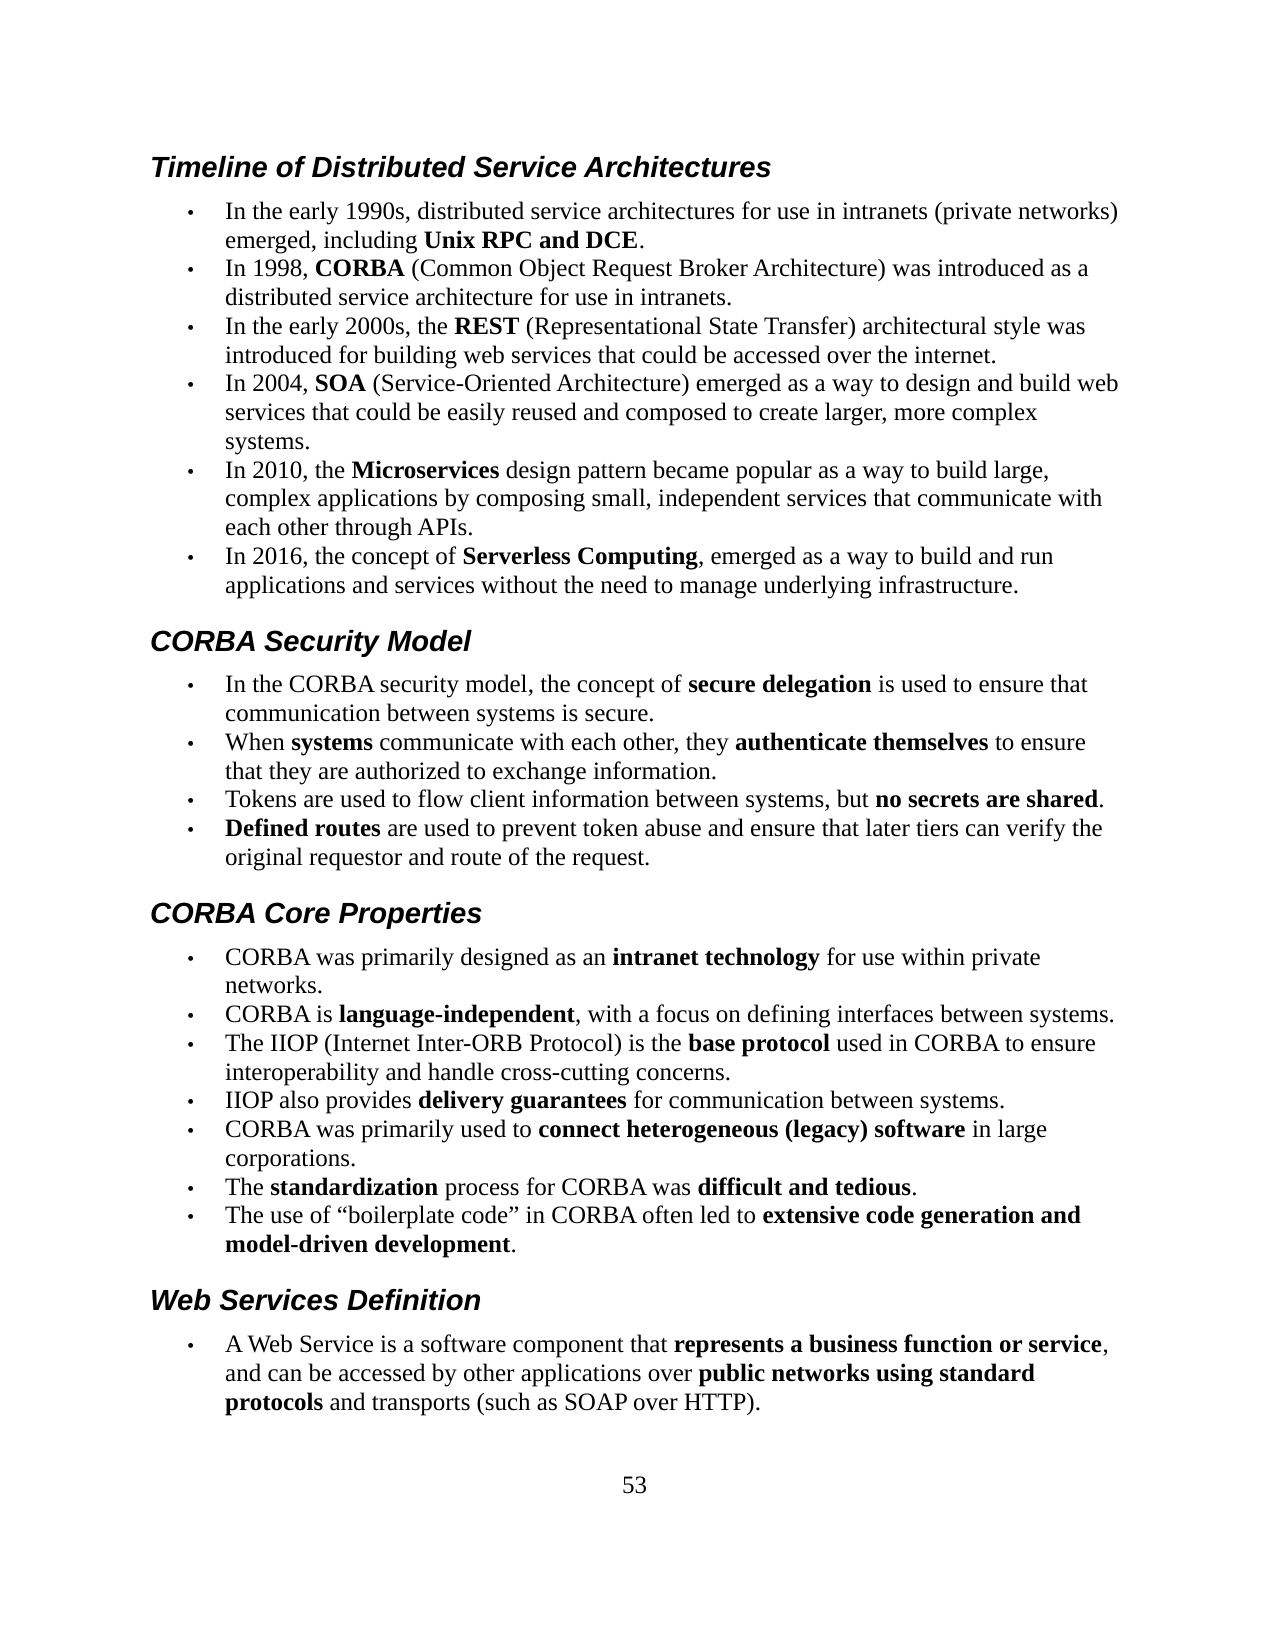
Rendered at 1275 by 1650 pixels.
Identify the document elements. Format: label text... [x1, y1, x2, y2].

subtitle Web Services Definition [150, 1283, 1125, 1317]
list In 2004, SOA (Service-Oriented Architecture) emerged as a way to design and build web services that could be easily reused and composed to create larger, more complex systems. [187, 368, 1125, 455]
list The IIOP (Internet Inter-ORB Protocol) is the base protocol used in CORBA to ensure interoperability and handle cross-cutting concerns. [187, 1028, 1125, 1086]
subtitle CORBA Security Model [150, 623, 1125, 657]
list When systems communicate with each other, they authenticate themselves to ensure that they are authorized to exchange information. [187, 727, 1125, 784]
list A Web Service is a software component that represents a business function or service, and can be accessed by other applications over public networks using standard protocols and transports (such as SOAP over HTTP). [187, 1329, 1125, 1415]
list Defined routes are used to prevent token abuse and ensure that later tiers can verify the original requestor and route of the request. [187, 813, 1125, 871]
list In the early 2000s, the REST (Representational State Transfer) architectural style was introduced for building web services that could be accessed over the internet. [187, 311, 1125, 368]
list In 1998, CORBA (Common Object Request Broker Architecture) was introduced as a distributed service architecture for use in intranets. [187, 253, 1125, 311]
list The use of “boilerplate code” in CORBA often led to extensive code generation and model-driven development. [187, 1201, 1125, 1258]
list CORBA is language-independent, with a focus on defining interfaces between systems. [187, 999, 1125, 1028]
list In the early 1990s, distributed service architectures for use in intranets (private networks) emerged, including Unix RPC and DCE. [187, 196, 1125, 253]
list IIOP also provides delivery guarantees for communication between systems. [187, 1086, 1125, 1114]
list In 2016, the concept of Serverless Computing, emerged as a way to build and run applications and services without the need to manage underlying infrastructure. [187, 541, 1125, 598]
list In 2010, the Microservices design pattern became popular as a way to build large, complex applications by composing small, independent services that communicate with each other through APIs. [187, 455, 1125, 541]
subtitle Timeline of Distributed Service Architectures [150, 150, 1125, 183]
list Tokens are used to flow client information between systems, but no secrets are shared. [187, 784, 1125, 813]
list In the CORBA security model, the concept of secure delegation is used to ensure that communication between systems is secure. [187, 669, 1125, 727]
list CORBA was primarily used to connect heterogeneous (legacy) software in large corporations. [187, 1114, 1125, 1172]
list CORBA was primarily designed as an intranet technology for use within private networks. [187, 942, 1125, 999]
list The standardization process for CORBA was difficult and tedious. [187, 1172, 1125, 1201]
subtitle CORBA Core Properties [150, 896, 1125, 929]
